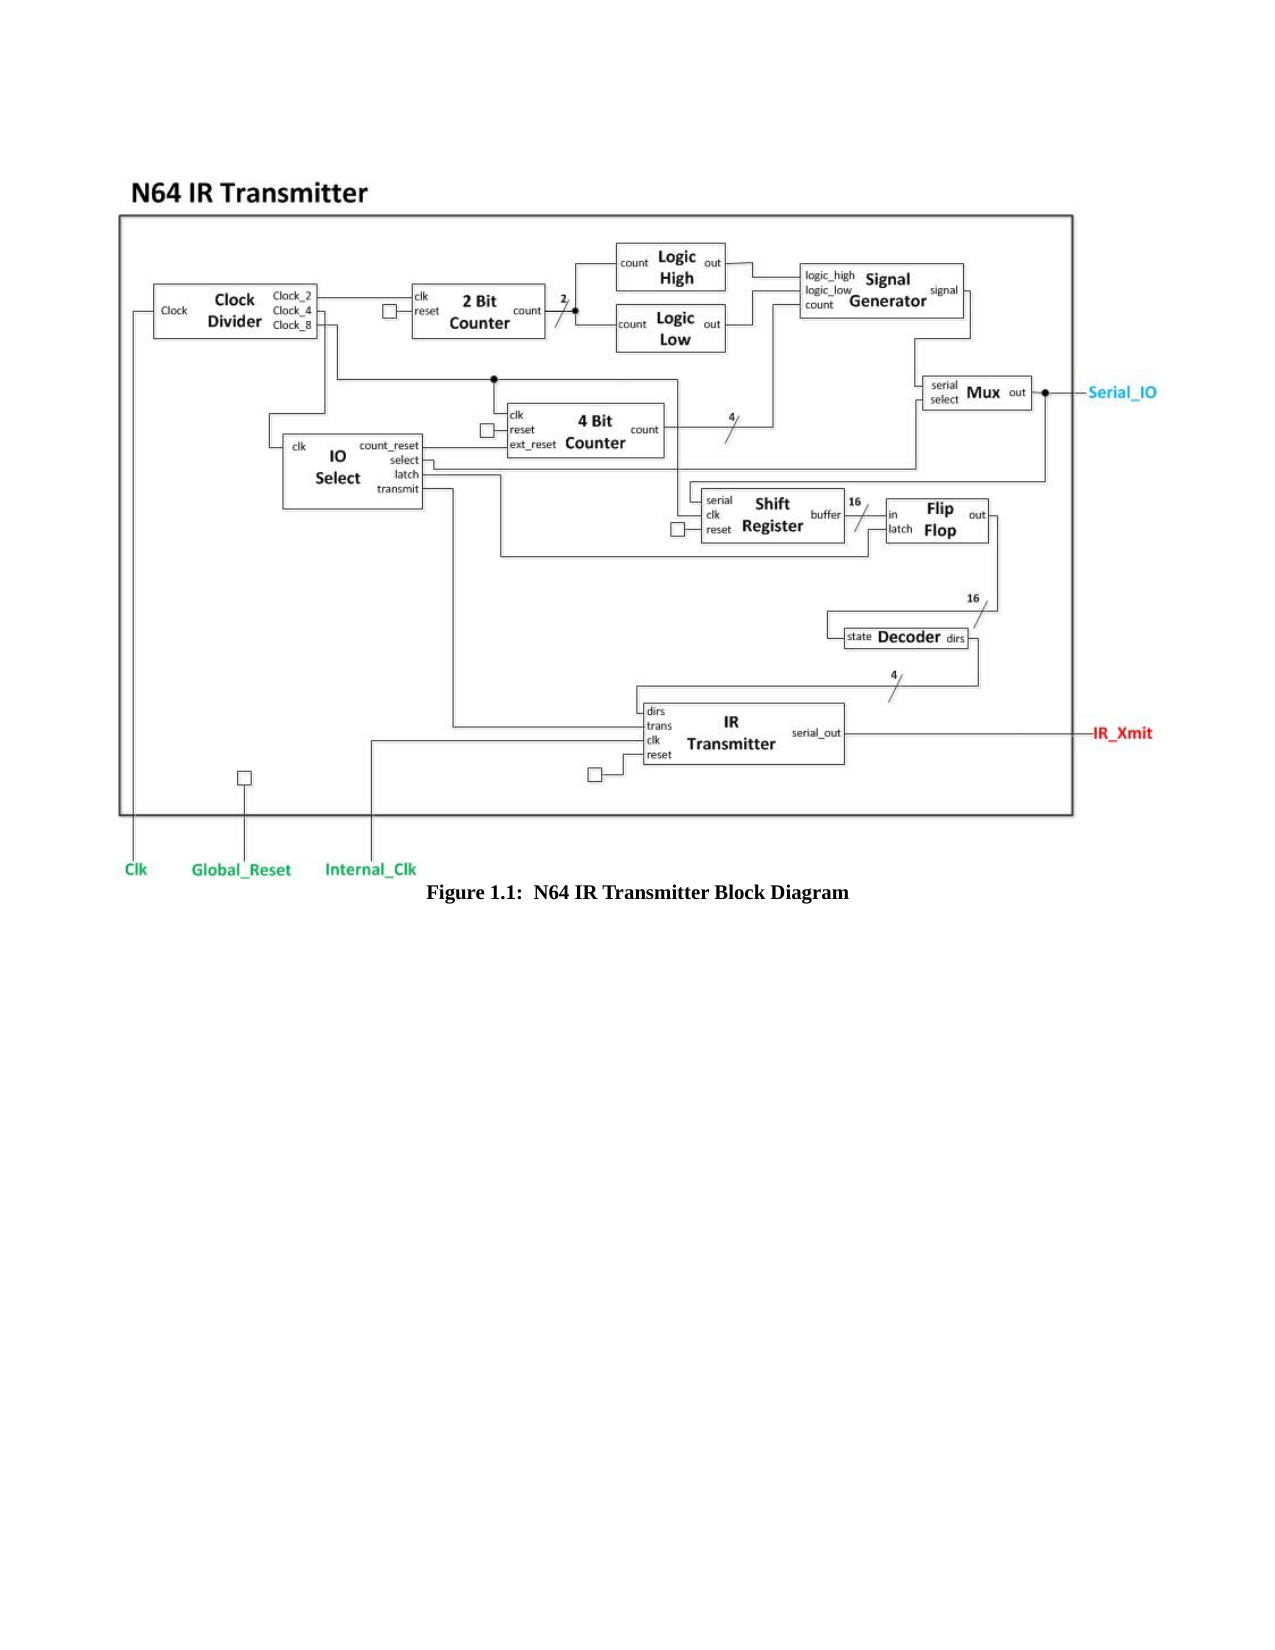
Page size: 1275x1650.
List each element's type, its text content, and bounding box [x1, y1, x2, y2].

text [118, 152, 1157, 170]
text Figure 1.1: N64 IR Transmitter Block Diagram [118, 881, 1157, 904]
picture [118, 170, 1157, 881]
